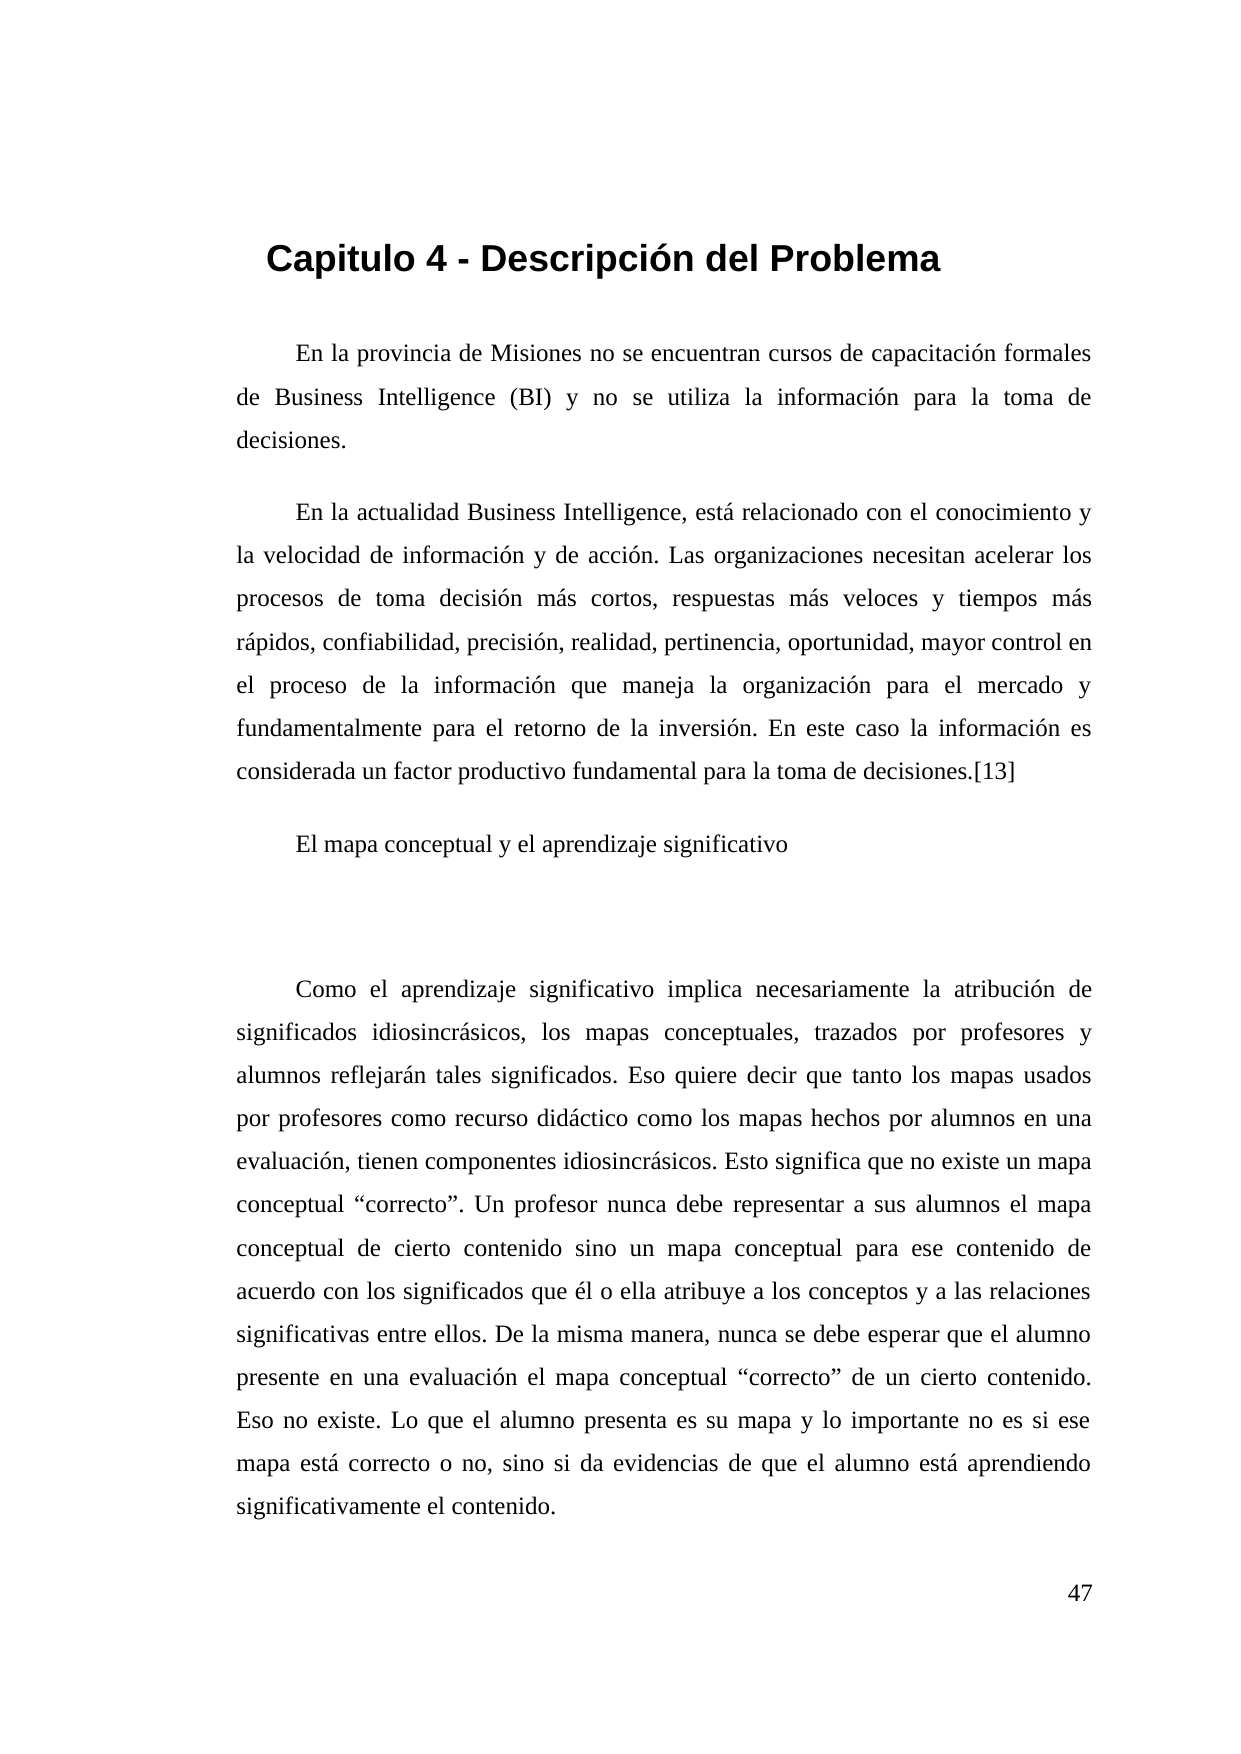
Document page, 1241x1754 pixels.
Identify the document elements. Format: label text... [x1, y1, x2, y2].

text El mapa conceptual y el aprendizaje significativo [236, 829, 1093, 857]
subtitle Capitulo 4 - Descripción del Problema [236, 236, 1093, 279]
text En la actualidad Business Intelligence, está relacionado con el conocimiento y la velocidad de información y de acción. Las organizaciones necesitan acelerar los procesos de toma decisión más cortos, respuestas más veloces y tiempos más rápidos, confiabilidad, precisión, realidad, pertinencia, oportunidad, mayor control en el proceso de la información que maneja la organización para el mercado y fundamentalmente para el retorno de la inversión. En este caso la información es considerada un factor productivo fundamental para la toma de decisiones.[13] [236, 497, 1093, 785]
text En la provincia de Misiones no se encuentran cursos de capacitación formales de Business Intelligence (BI) y no se utiliza la información para la toma de decisiones. [236, 338, 1093, 453]
text Como el aprendizaje significativo implica necesariamente la atribución de significados idiosincrásicos, los mapas conceptuales, trazados por profesores y alumnos reflejarán tales significados. Eso quiere decir que tanto los mapas usados por profesores como recurso didáctico como los mapas hechos por alumnos en una evaluación, tienen componentes idiosincrásicos. Esto significa que no existe un mapa conceptual “correcto”. Un profesor nunca debe representar a sus alumnos el mapa conceptual de cierto contenido sino un mapa conceptual para ese contenido de acuerdo con los significados que él o ella atribuye a los conceptos y a las relaciones significativas entre ellos. De la misma manera, nunca se debe esperar que el alumno presente en una evaluación el mapa conceptual “correcto” de un cierto contenido. Eso no existe. Lo que el alumno presenta es su mapa y lo importante no es si ese mapa está correcto o no, sino si da evidencias de que el alumno está aprendiendo significativamente el contenido. [236, 974, 1093, 1520]
